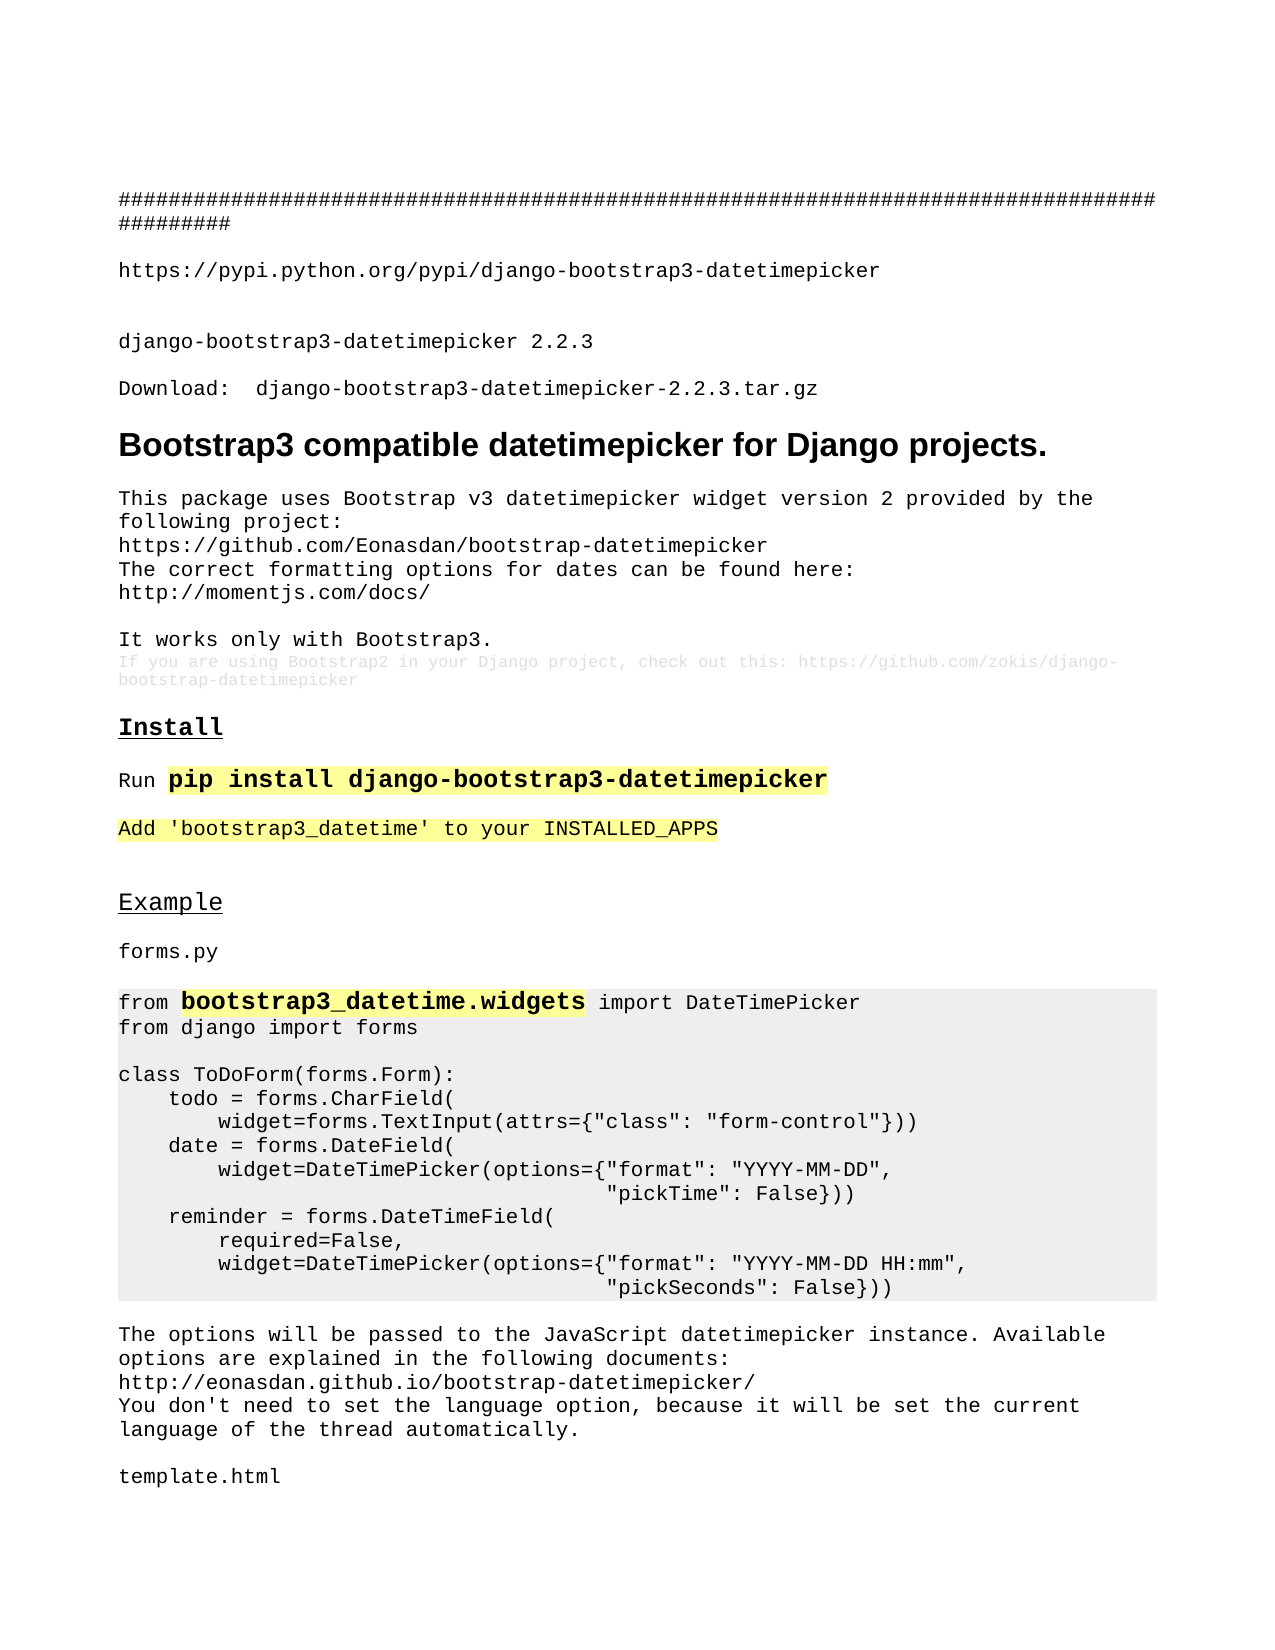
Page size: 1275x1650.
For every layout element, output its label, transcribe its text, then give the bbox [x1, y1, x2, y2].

text widget=forms.TextInput(attrs={"class": "form-control"})) [118, 1112, 1157, 1135]
text widget=DateTimePicker(options={"format": "YYYY-MM-DD", [118, 1159, 1157, 1182]
text Install [118, 714, 1157, 743]
text This package uses Bootstrap v3 datetimepicker widget version 2 provided by the following project: [118, 488, 1157, 535]
text https://github.com/Eonasdan/bootstrap-datetimepicker [118, 535, 1157, 558]
text template.html [118, 1466, 1157, 1490]
text from bootstrap3_datetime.widgets import DateTimePicker [118, 989, 1157, 1017]
text forms.py [118, 941, 1157, 965]
text Download: django-bootstrap3-datetimepicker-2.2.3.tar.gz [118, 378, 1157, 402]
text todo = forms.CharField( [118, 1088, 1157, 1112]
text If you are using Bootstrap2 in your Django project, check out this: https://github.com/zokis/django-bootstrap-datetimepicker [118, 653, 1157, 691]
text django-bootstrap3-datetimepicker 2.2.3 [118, 331, 1157, 354]
text widget=DateTimePicker(options={"format": "YYYY-MM-DD HH:mm", [118, 1253, 1157, 1277]
text The options will be passed to the JavaScript datetimepicker instance. Available options are explained in the following documents: [118, 1324, 1157, 1372]
text http://momentjs.com/docs/ [118, 582, 1157, 606]
text class ToDoForm(forms.Form): [118, 1064, 1157, 1088]
text The correct formatting options for dates can be found here: [118, 558, 1157, 582]
text https://pypi.python.org/pypi/django-bootstrap3-datetimepicker [118, 260, 1157, 284]
text Add 'bootstrap3_datetime' to your INSTALLED_APPS [118, 818, 1157, 842]
text You don't need to set the language option, because it will be set the current language of the thread automatically. [118, 1395, 1157, 1443]
text Bootstrap3 compatible datetimepicker for Django projects. [118, 426, 1157, 464]
text "pickSeconds": False})) [118, 1277, 1157, 1301]
text "pickTime": False})) [118, 1182, 1157, 1206]
text from django import forms [118, 1017, 1157, 1041]
text date = forms.DateField( [118, 1135, 1157, 1159]
text reminder = forms.DateTimeField( [118, 1206, 1157, 1230]
text Example [118, 889, 1157, 918]
text required=False, [118, 1230, 1157, 1253]
text http://eonasdan.github.io/bootstrap-datetimepicker/ [118, 1372, 1157, 1395]
text Run pip install django-bootstrap3-datetimepicker [118, 766, 1157, 795]
text It works only with Bootstrap3. [118, 629, 1157, 653]
text ############################################################################################ [118, 189, 1157, 236]
